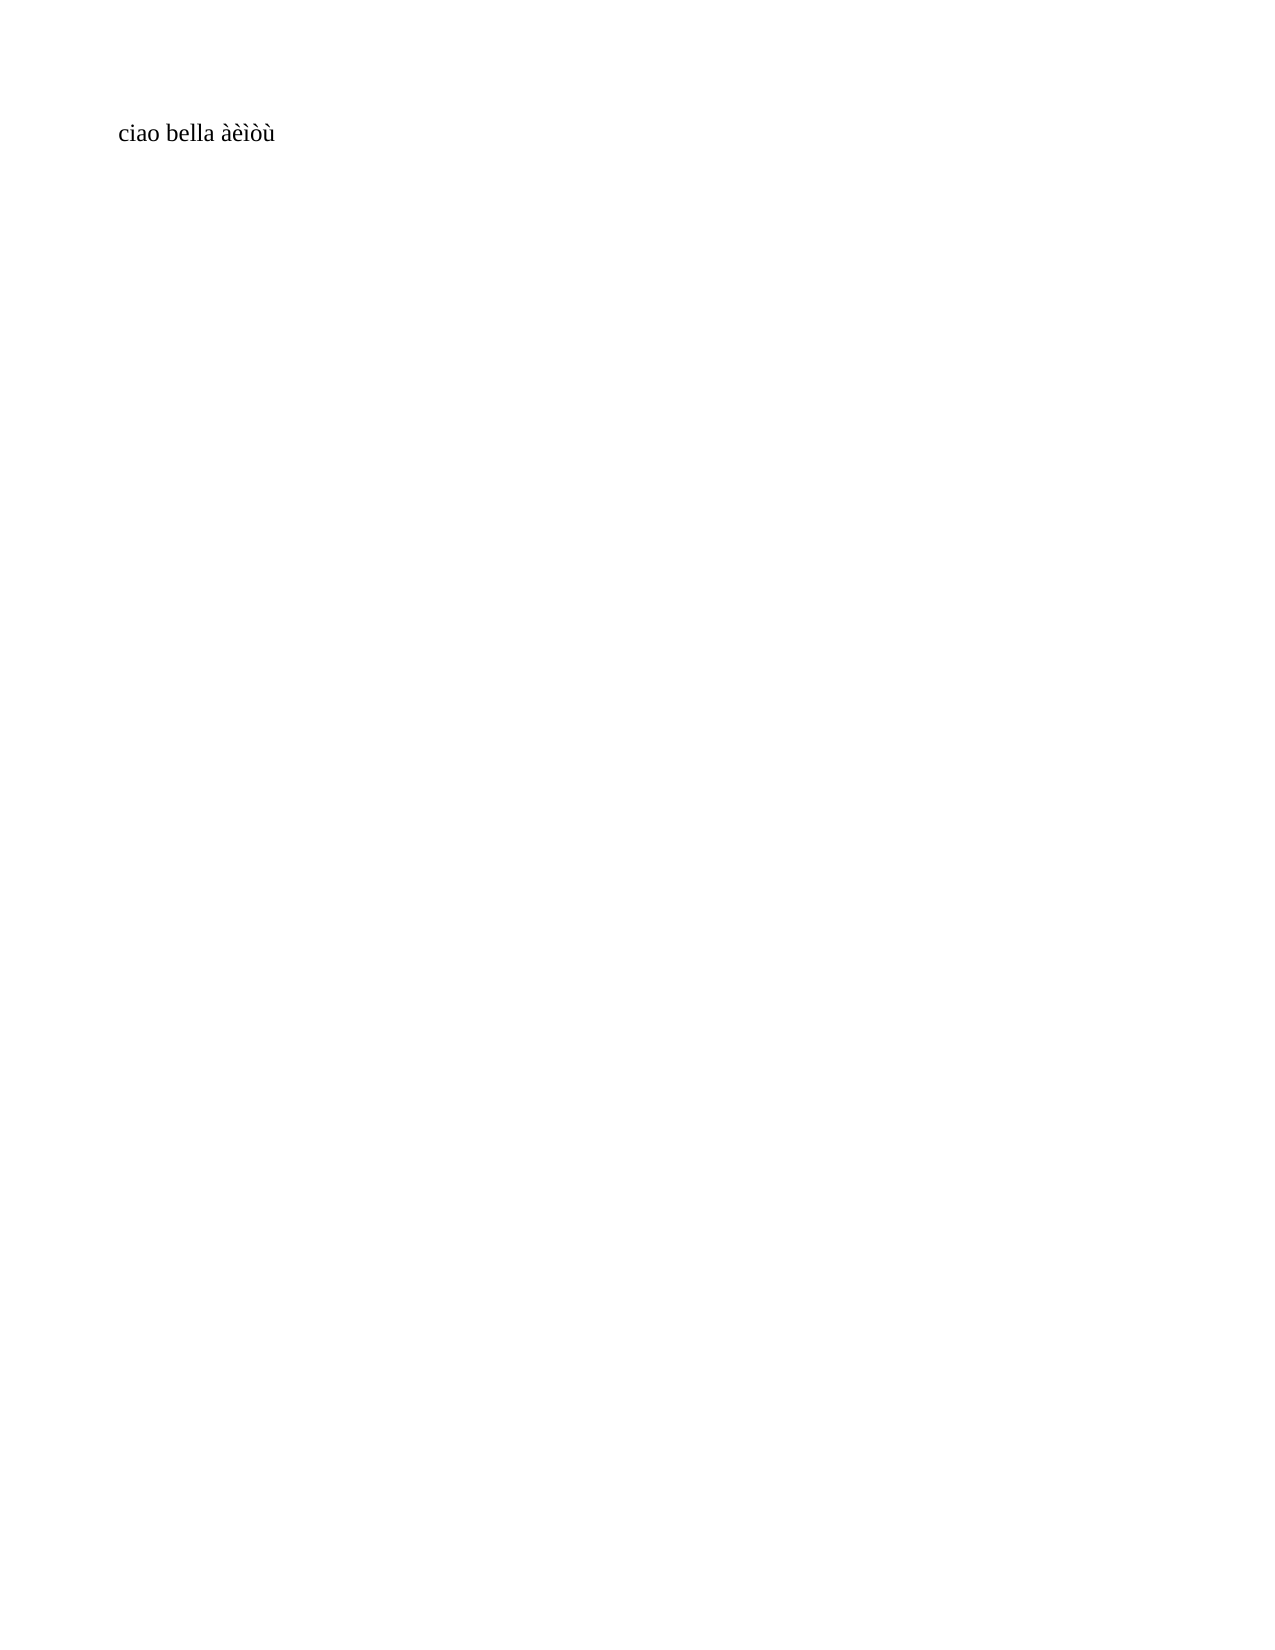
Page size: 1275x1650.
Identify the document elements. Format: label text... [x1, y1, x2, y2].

text ciao bella àèìòù [118, 118, 1157, 147]
